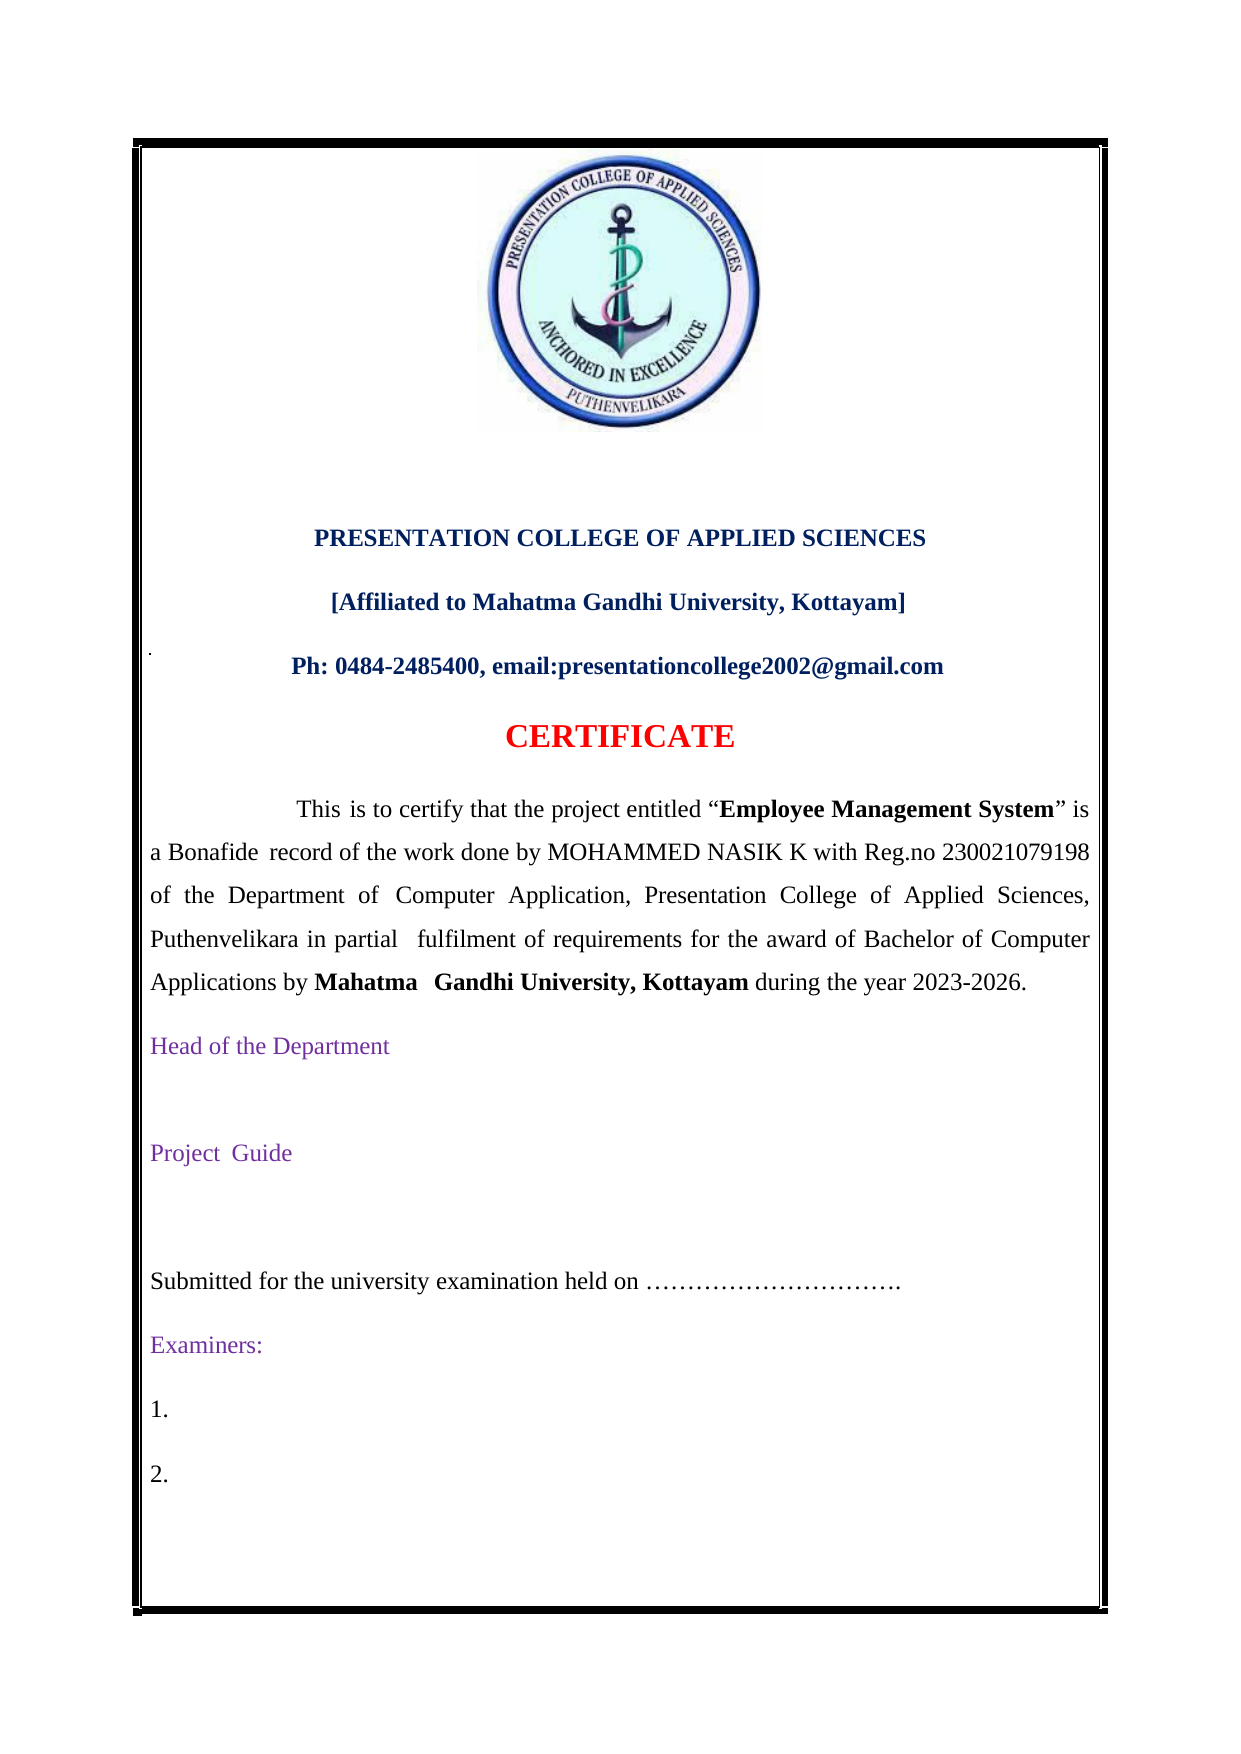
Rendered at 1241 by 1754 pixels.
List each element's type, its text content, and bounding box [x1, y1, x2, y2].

text Examiners: 1. [150, 1330, 280, 1423]
text Submitted for the university examination held on …………………………. [150, 1266, 1123, 1295]
text [Affiliated to Mahatma Gandhi University, Kottayam] Ph: 0484-2485400, email:presentationcollege2002@gmail.com [291, 587, 949, 680]
picture [477, 149, 763, 432]
text Project Guide [150, 1138, 1123, 1167]
text CERTIFICATE [473, 716, 766, 754]
text PRESENTATION COLLEGE OF APPLIED SCIENCES [313, 523, 927, 552]
text 2. [150, 1459, 1123, 1488]
text This is to certify that the project entitled “Employee Management System” is a Bonafide record of the work done by MOHAMMED NASIK K with Reg.no 230021079198 of the Department of Computer Application, Presentation College of Applied Sciences, Puthenvelikara in partial fulfilment of requirements for the award of Bachelor of Computer Applications by Mahatma Gandhi University, Kottayam during the year 2023-2026. [150, 794, 1090, 996]
text Head of the Department [150, 1031, 1123, 1060]
